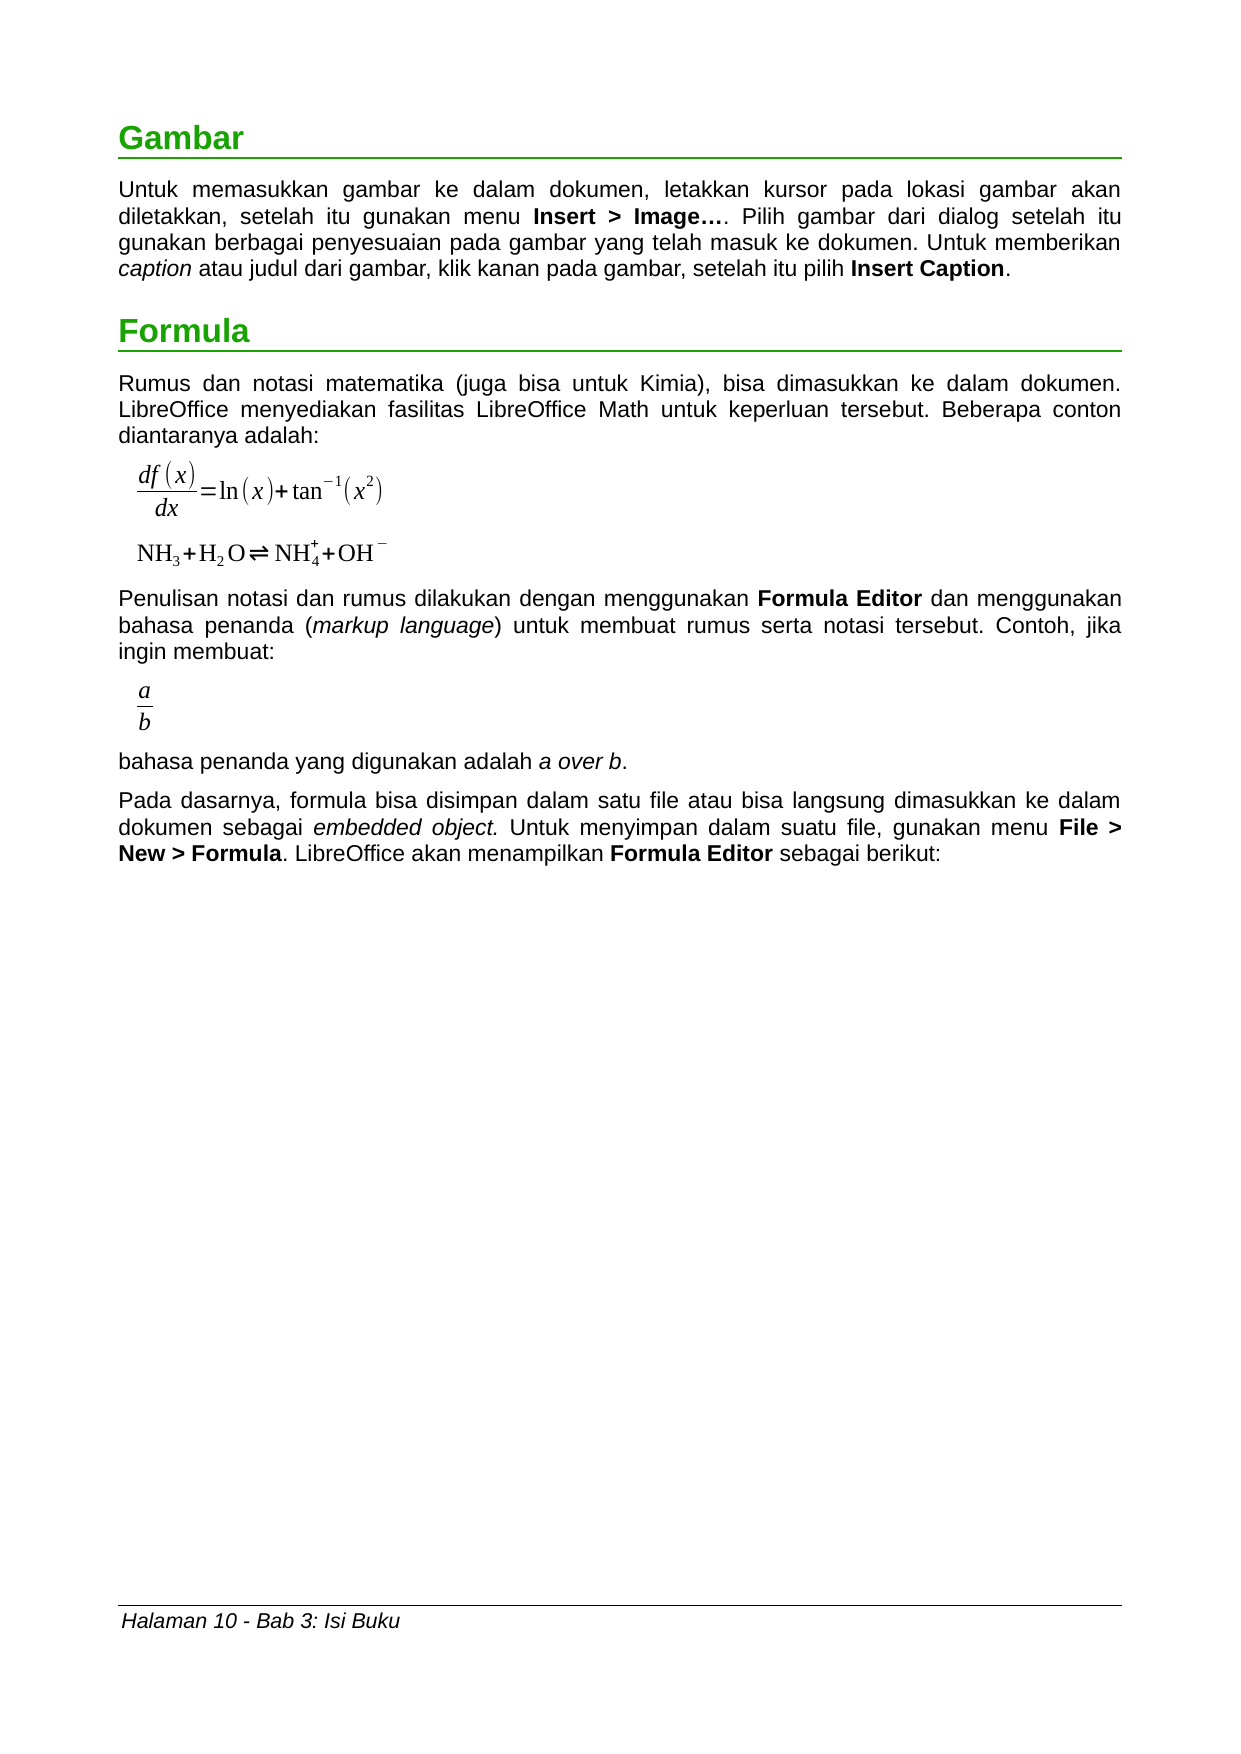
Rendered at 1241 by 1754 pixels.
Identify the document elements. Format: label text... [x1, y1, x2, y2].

text Rumus dan notasi matematika (juga bisa untuk Kimia), bisa dimasukkan ke dalam dokumen. LibreOffice menyediakan fasilitas LibreOffice Math untuk keperluan tersebut. Beberapa conton diantaranya adalah: [118, 369, 1122, 448]
text bahasa penanda yang digunakan adalah a over b. [118, 748, 1122, 775]
text Penulisan notasi dan rumus dilakukan dengan menggunakan Formula Editor dan menggunakan bahasa penanda (markup language) untuk membuat rumus serta notasi tersebut. Contoh, jika ingin membuat: [118, 585, 1122, 664]
text Untuk memasukkan gambar ke dalam dokumen, letakkan kursor pada lokasi gambar akan diletakkan, setelah itu gunakan menu Insert > Image…. Pilih gambar dari dialog setelah itu gunakan berbagai penyesuaian pada gambar yang telah masuk ke dokumen. Untuk memberikan caption atau judul dari gambar, klik kanan pada gambar, setelah itu pilih Insert Caption. [118, 176, 1122, 282]
subtitle Formula [118, 311, 1122, 350]
subtitle Gambar [118, 118, 1122, 157]
text Pada dasarnya, formula bisa disimpan dalam satu file atau bisa langsung dimasukkan ke dalam dokumen sebagai embedded object. Untuk menyimpan dalam suatu file, gunakan menu File > New > Formula. LibreOffice akan menampilkan Formula Editor sebagai berikut: [118, 787, 1122, 866]
